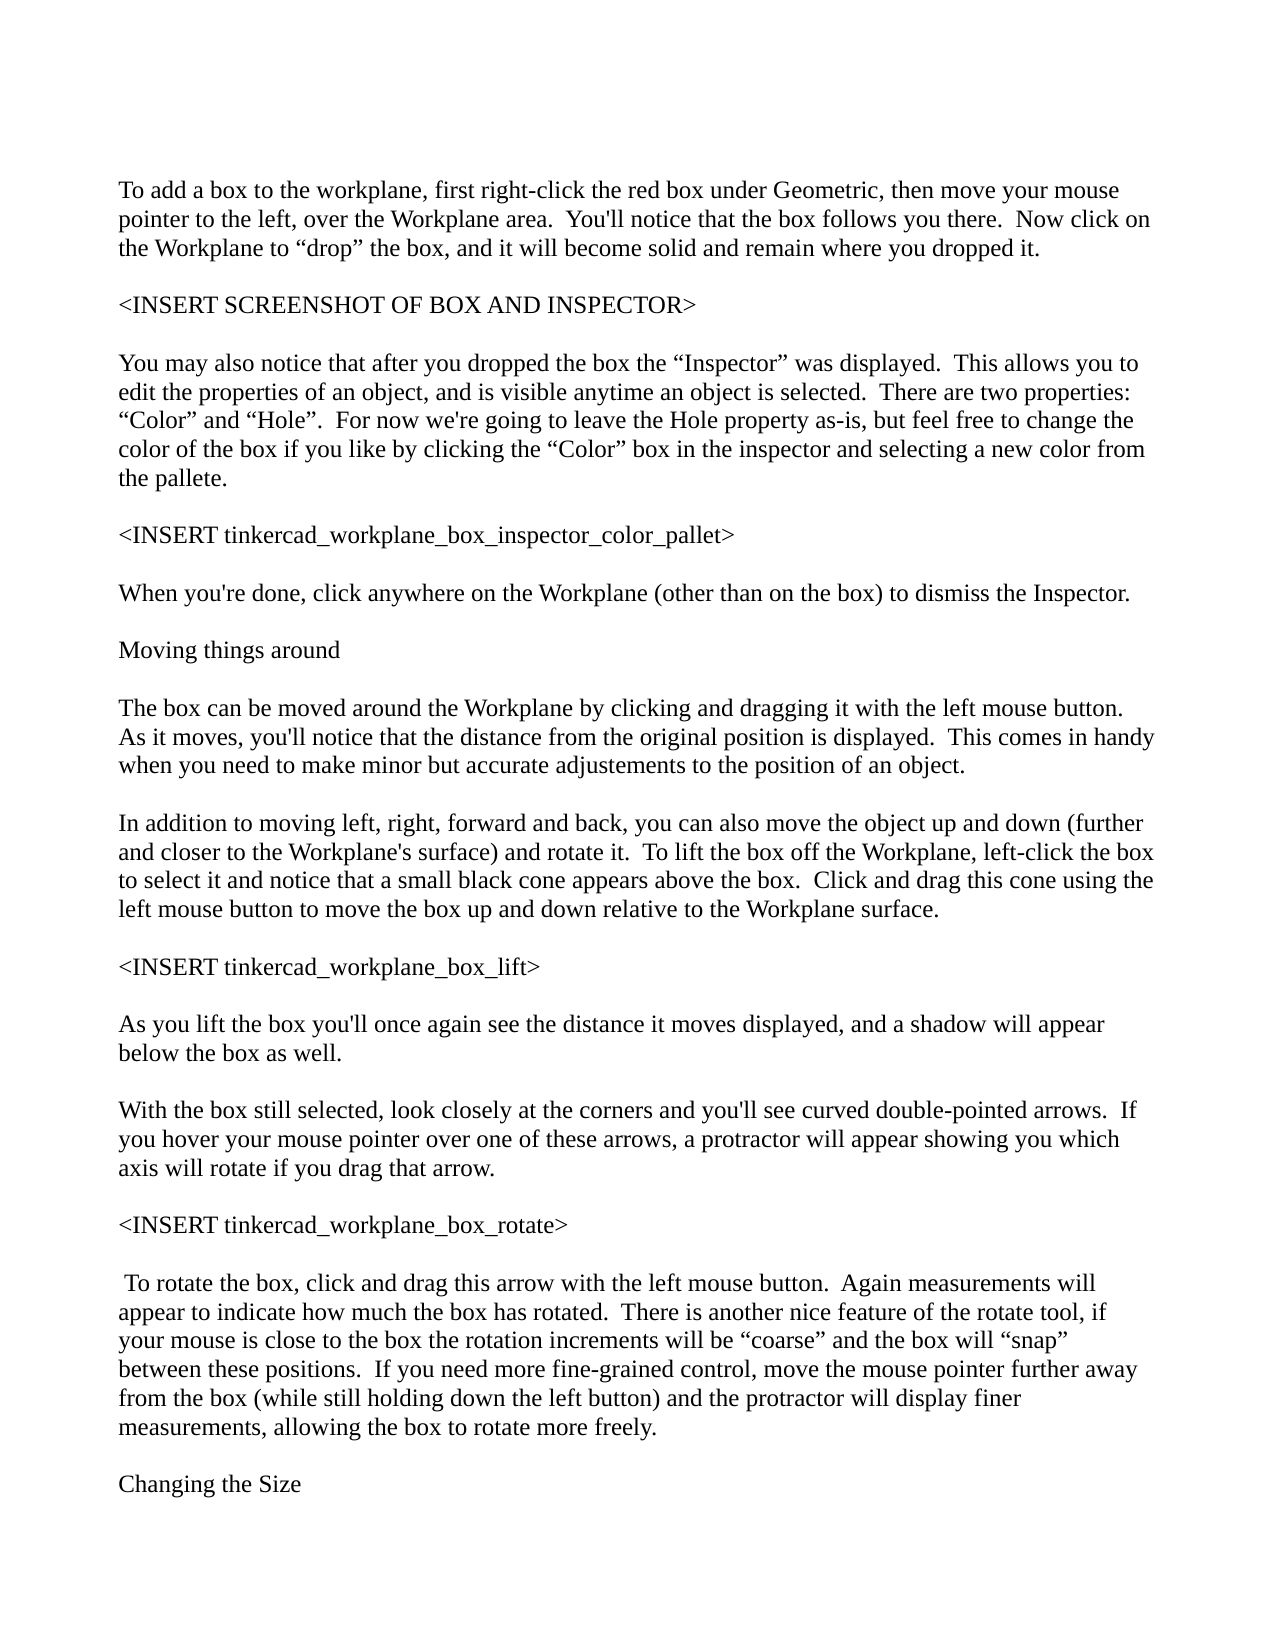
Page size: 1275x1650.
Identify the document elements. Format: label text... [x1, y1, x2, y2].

text With the box still selected, look closely at the corners and you'll see curved double-pointed arrows. If you hover your mouse pointer over one of these arrows, a protractor will appear showing you which axis will rotate if you drag that arrow. [118, 1096, 1157, 1182]
text In addition to moving left, right, forward and back, you can also move the object up and down (further and closer to the Workplane's surface) and rotate it. To lift the box off the Workplane, left-click the box to select it and notice that a small black cone appears above the box. Click and drag this cone using the left mouse button to move the box up and down relative to the Workplane surface. [118, 808, 1157, 923]
text Moving things around [118, 636, 1157, 664]
text The box can be moved around the Workplane by clicking and dragging it with the left mouse button. As it moves, you'll notice that the distance from the original position is displayed. This comes in handy when you need to make minor but accurate adjustements to the position of an object. [118, 693, 1157, 779]
text As you lift the box you'll once again see the distance it moves displayed, and a shadow will appear below the box as well. [118, 1009, 1157, 1067]
text <INSERT tinkercad_workplane_box_inspector_color_pallet> [118, 521, 1157, 549]
text Changing the Size [118, 1469, 1157, 1498]
text To add a box to the workplane, first right-click the red box under Geometric, then move your mouse pointer to the left, over the Workplane area. You'll notice that the box follows you there. Now click on the Workplane to “drop” the box, and it will become solid and remain where you dropped it. [118, 176, 1157, 262]
text When you're done, click anywhere on the Workplane (other than on the box) to dismiss the Inspector. [118, 578, 1157, 607]
text To rotate the box, click and drag this arrow with the left mouse button. Again measurements will appear to indicate how much the box has rotated. There is another nice feature of the rotate tool, if your mouse is close to the box the rotation increments will be “coarse” and the box will “snap” between these positions. If you need more fine-grained control, move the mouse pointer further away from the box (while still holding down the left button) and the protractor will display finer measurements, allowing the box to rotate more freely. [118, 1268, 1157, 1441]
text <INSERT tinkercad_workplane_box_lift> [118, 952, 1157, 981]
text <INSERT tinkercad_workplane_box_rotate> [118, 1211, 1157, 1239]
text <INSERT SCREENSHOT OF BOX AND INSPECTOR> [118, 291, 1157, 319]
text You may also notice that after you dropped the box the “Inspector” was displayed. This allows you to edit the properties of an object, and is visible anytime an object is selected. There are two properties: “Color” and “Hole”. For now we're going to leave the Hole property as-is, but feel free to change the color of the box if you like by clicking the “Color” box in the inspector and selecting a new color from the pallete. [118, 348, 1157, 492]
